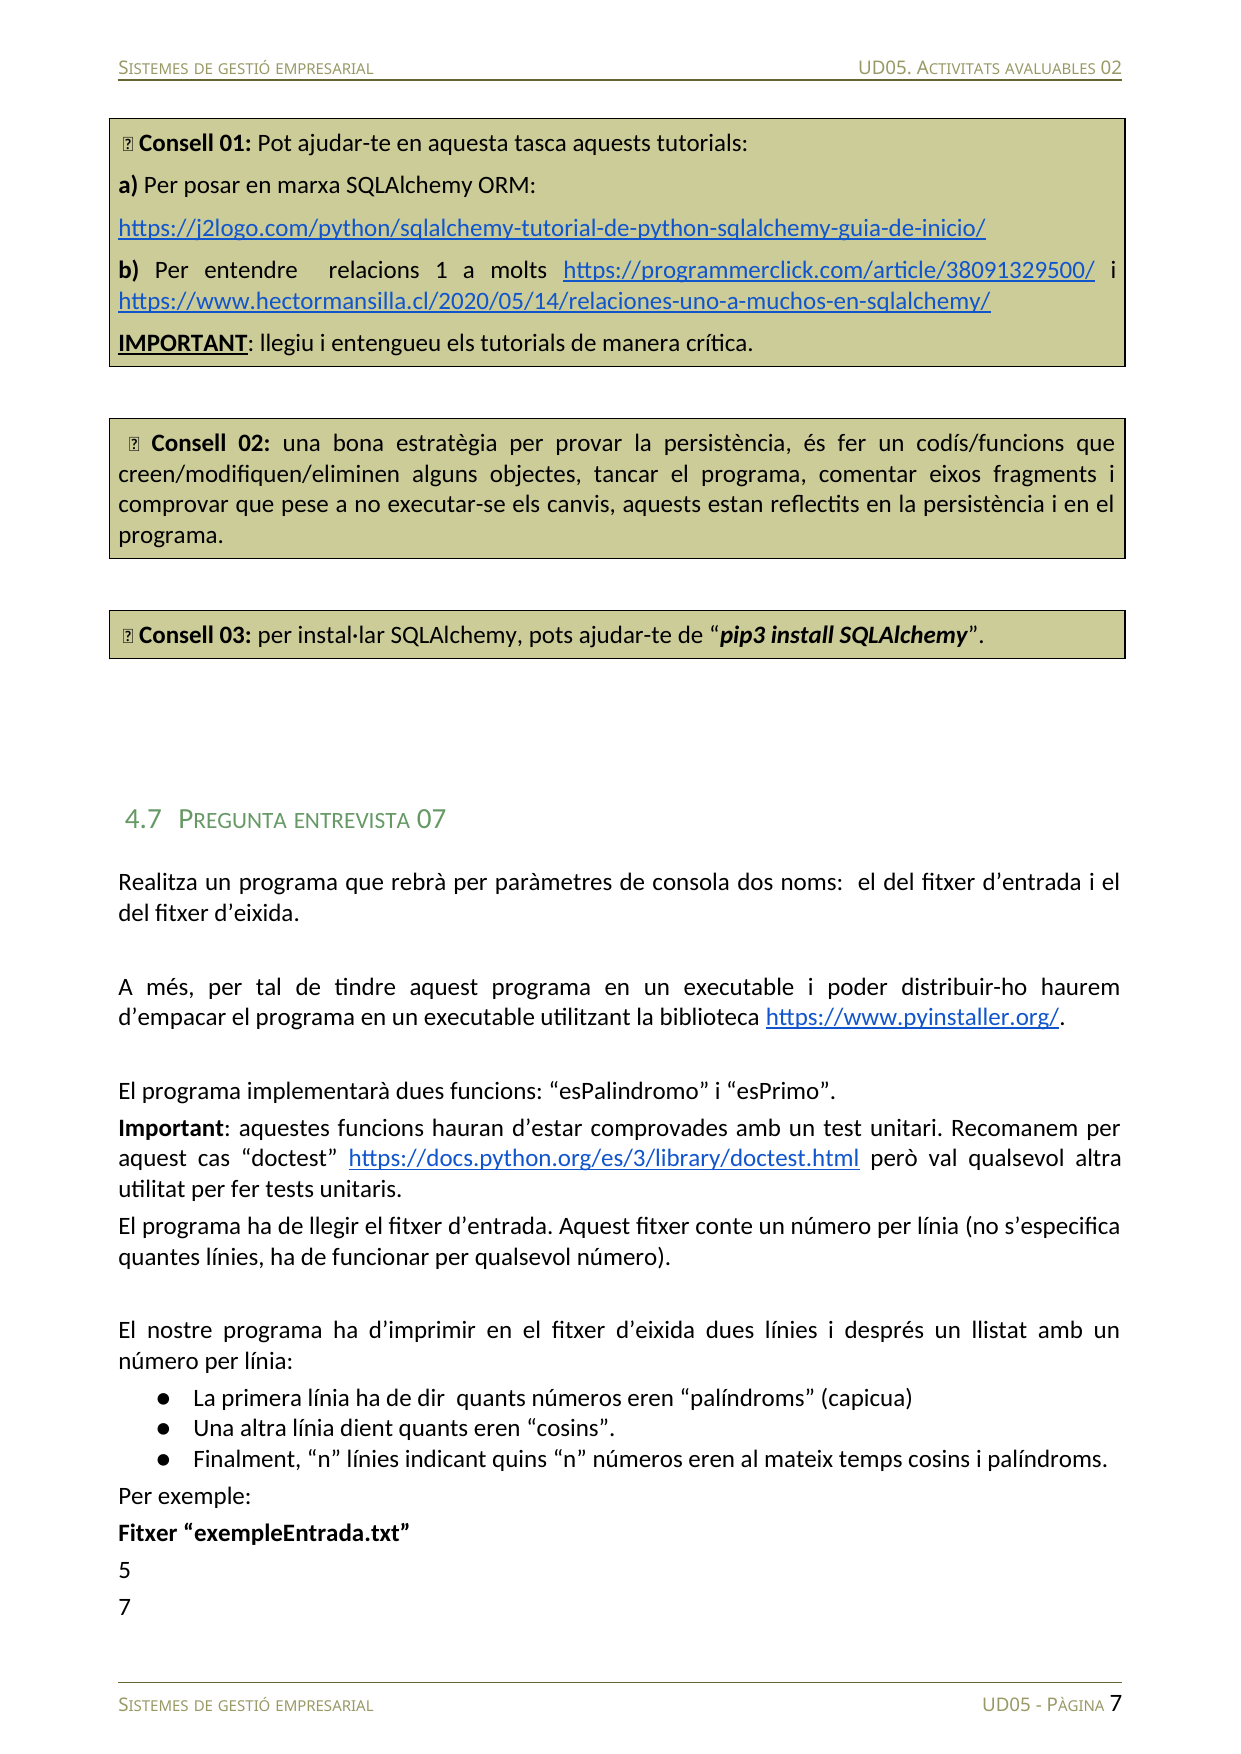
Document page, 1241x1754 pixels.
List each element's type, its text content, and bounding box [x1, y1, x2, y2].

text 💬 Consell 02: una bona estratègia per provar la persistència, és fer un codís/funcions que creen/modifiquen/eliminen alguns objectes, tancar el programa, comentar eixos fragments i comprovar que pese a no executar-se els canvis, aquests estan reflectits en la persistència i en el programa. [110, 419, 1124, 558]
text Important: aquestes funcions hauran d’estar comprovades amb un test unitari. Recomanem per aquest cas “doctest” https://docs.python.org/es/3/library/doctest.html però val qualsevol altra utilitat per fer tests unitaris. [118, 1112, 1122, 1204]
list Finalment, “n” línies indicant quins “n” números eren al mateix temps cosins i palíndroms. [156, 1443, 1122, 1474]
text 7 [118, 1591, 1122, 1622]
text Realitza un programa que rebrà per paràmetres de consola dos noms: el del fitxer d’entrada i el del fitxer d’eixida. [118, 866, 1122, 927]
text El nostre programa ha d’imprimir en el fitxer d’eixida dues línies i després un llistat amb un número per línia: [118, 1314, 1122, 1376]
text 5 [118, 1554, 1122, 1584]
text b) Per entendre relacions 1 a molts https://programmerclick.com/article/38091329500/ i https://www.hectormansilla.cl/2020/05/14/relaciones-uno-a-muchos-en-sqlalchemy/ [110, 245, 1124, 315]
text 💬 Consell 01: Pot ajudar-te en aquesta tasca aquests tutorials: [110, 119, 1124, 158]
list La primera línia ha de dir quants números eren “palíndroms” (capicua) [156, 1382, 1122, 1413]
text a) Per posar en marxa SQLAlchemy ORM: [110, 160, 1124, 200]
text A més, per tal de tindre aquest programa en un executable i poder distribuir-ho haurem d’empacar el programa en un executable utilitzant la biblioteca https://www.pyinstaller.org/. [118, 971, 1122, 1032]
text https://j2logo.com/python/sqlalchemy-tutorial-de-python-sqlalchemy-guia-de-inicio/ [110, 203, 1124, 242]
text El programa ha de llegir el fitxer d’entrada. Aquest fitxer conte un número per línia (no s’especifica quantes línies, ha de funcionar per qualsevol número). [118, 1210, 1122, 1271]
list Una altra línia dient quants eren “cosins”. [156, 1413, 1122, 1443]
text Per exemple: [118, 1480, 1122, 1511]
text IMPORTANT: llegiu i entengueu els tutorials de manera crítica. [110, 318, 1124, 366]
text Fitxer “exempleEntrada.txt” [118, 1517, 1122, 1548]
text 💬 Consell 03: per instal·lar SQLAlchemy, pots ajudar-te de “pip3 install SQLAlchemy”. [110, 611, 1124, 658]
subtitle Pregunta entrevista 07 [118, 800, 1122, 836]
text El programa implementarà dues funcions: “esPalindromo” i “esPrimo”. [118, 1075, 1122, 1106]
